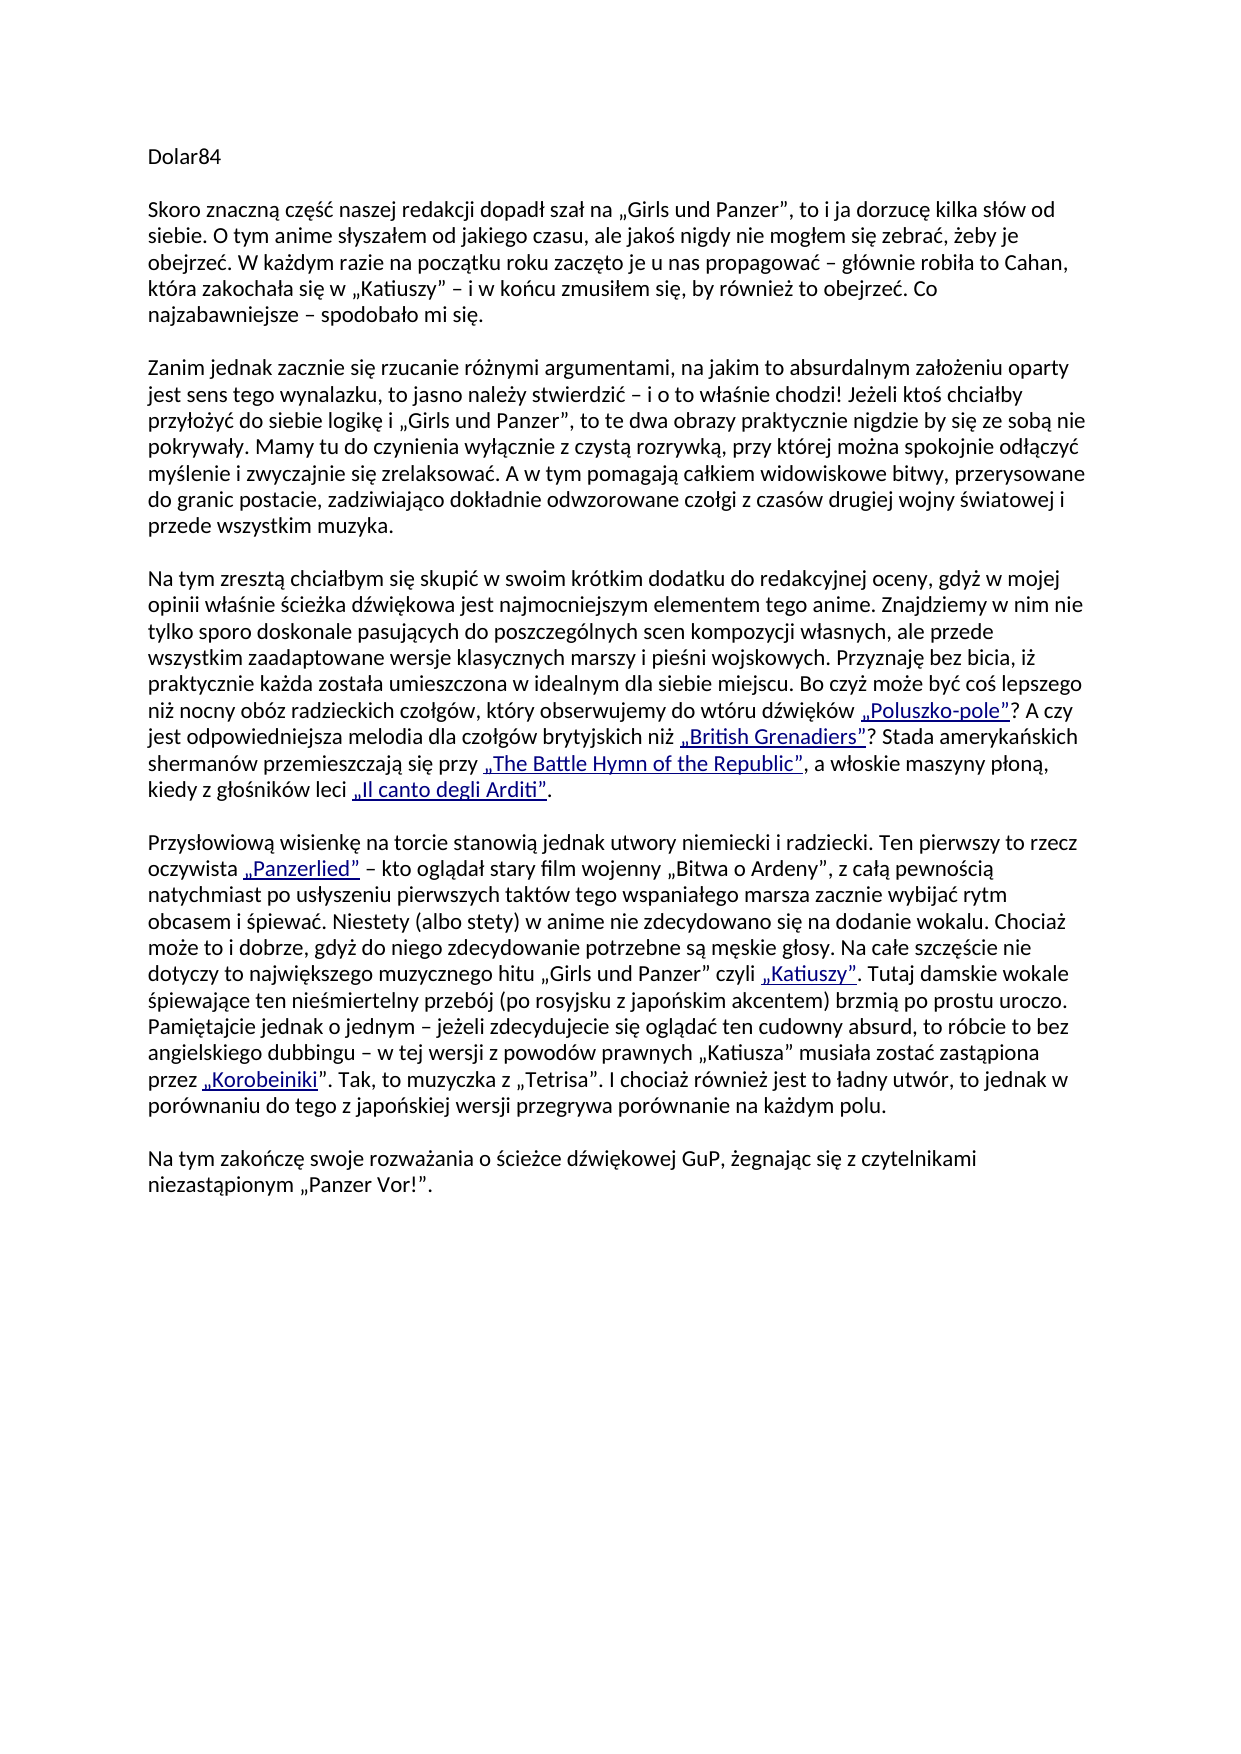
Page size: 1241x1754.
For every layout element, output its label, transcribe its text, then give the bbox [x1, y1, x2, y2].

text Dolar84 [148, 148, 1093, 171]
text Skoro znaczną część naszej redakcji dopadł szał na „Girls und Panzer”, to i ja dorzucę kilka słów od siebie. O tym anime słyszałem od jakiego czasu, ale jakoś nigdy nie mogłem się zebrać, żeby je obejrzeć. W każdym razie na początku roku zaczęto je u nas propagować – głównie robiła to Cahan, która zakochała się w „Katiuszy” – i w końcu zmusiłem się, by również to obejrzeć. Co najzabawniejsze – spodobało mi się. [148, 200, 1093, 329]
text Na tym zakończę swoje rozważania o ścieżce dźwiękowej GuP, żegnając się z czytelnikami niezastąpionym „Panzer Vor!”. [148, 1149, 1093, 1198]
text Przysłowiową wisienkę na torcie stanowią jednak utwory niemiecki i radziecki. Ten pierwszy to rzecz oczywista „Panzerlied” – kto oglądał stary film wojenny „Bitwa o Ardeny”, z całą pewnością natychmiast po usłyszeniu pierwszych taktów tego wspaniałego marsza zacznie wybijać rytm obcasem i śpiewać. Niestety (albo stety) w anime nie zdecydowano się na dodanie wokalu. Chociaż może to i dobrze, gdyż do niego zdecydowanie potrzebne są męskie głosy. Na całe szczęście nie dotyczy to największego muzycznego hitu „Girls und Panzer” czyli „Katiuszy”. Tutaj damskie wokale śpiewające ten nieśmiertelny przebój (po rosyjsku z japońskim akcentem) brzmią po prostu uroczo. Pamiętajcie jednak o jednym – jeżeli zdecydujecie się oglądać ten cudowny absurd, to róbcie to bez angielskiego dubbingu – w tej wersji z powodów prawnych „Katiusza” musiała zostać zastąpiona przez „Korobeiniki”. Tak, to muzyczka z „Tetrisa”. I chociaż również jest to ładny utwór, to jednak w porównaniu do tego z japońskiej wersji przegrywa porównanie na każdym polu. [148, 833, 1093, 1119]
text Na tym zresztą chciałbym się skupić w swoim krótkim dodatku do redakcyjnej oceny, gdyż w mojej opinii właśnie ścieżka dźwiękowa jest najmocniejszym elementem tego anime. Znajdziemy w nim nie tylko sporo doskonale pasujących do poszczególnych scen kompozycji własnych, ale przede wszystkim zaadaptowane wersje klasycznych marszy i pieśni wojskowych. Przyznaję bez bicia, iż praktycznie każda została umieszczona w idealnym dla siebie miejscu. Bo czyż może być coś lepszego niż nocny obóz radzieckich czołgów, który obserwujemy do wtóru dźwięków „Poluszko-pole”? A czy jest odpowiedniejsza melodia dla czołgów brytyjskich niż „British Grenadiers”? Stada amerykańskich shermanów przemieszczają się przy „The Battle Hymn of the Republic”, a włoskie maszyny płoną, kiedy z głośników leci „Il canto degli Arditi”. [148, 569, 1093, 803]
text Zanim jednak zacznie się rzucanie różnymi argumentami, na jakim to absurdalnym założeniu oparty jest sens tego wynalazku, to jasno należy stwierdzić – i o to właśnie chodzi! Jeżeli ktoś chciałby przyłożyć do siebie logikę i „Girls und Panzer”, to te dwa obrazy praktycznie nigdzie by się ze sobą nie pokrywały. Mamy tu do czynienia wyłącznie z czystą rozrywką, przy której można spokojnie odłączyć myślenie i zwyczajnie się zrelaksować. A w tym pomagają całkiem widowiskowe bitwy, przerysowane do granic postacie, zadziwiająco dokładnie odwzorowane czołgi z czasów drugiej wojny światowej i przede wszystkim muzyka. [148, 358, 1093, 539]
